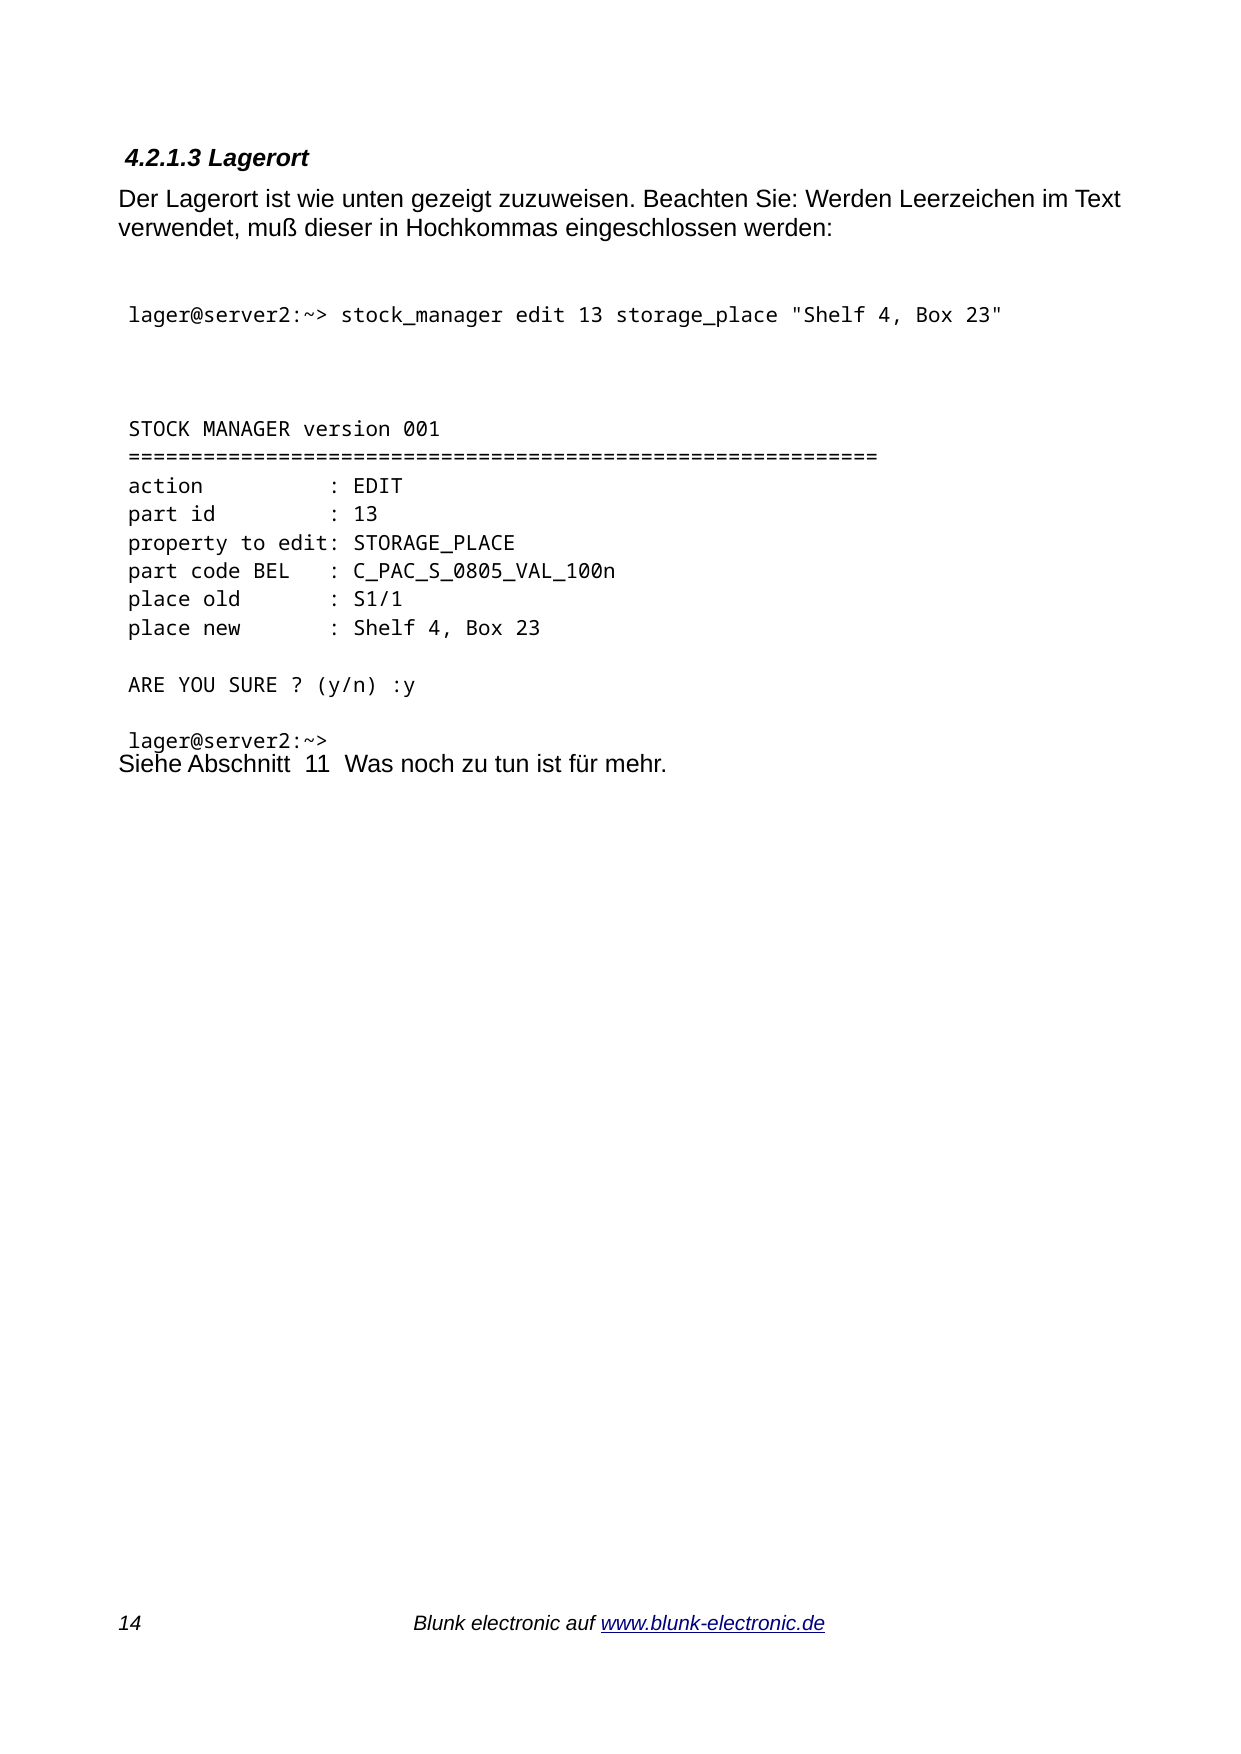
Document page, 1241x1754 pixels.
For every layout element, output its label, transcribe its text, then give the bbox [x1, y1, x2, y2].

subtitle Lagerort [118, 143, 1123, 172]
text Der Lagerort ist wie unten gezeigt zuzuweisen. Beachten Sie: Werden Leerzeichen im Text verwendet, muß dieser in Hochkommas eingeschlossen werden: [118, 184, 1123, 242]
text Siehe Abschnitt 11 Was noch zu tun ist für mehr. [118, 749, 1123, 778]
